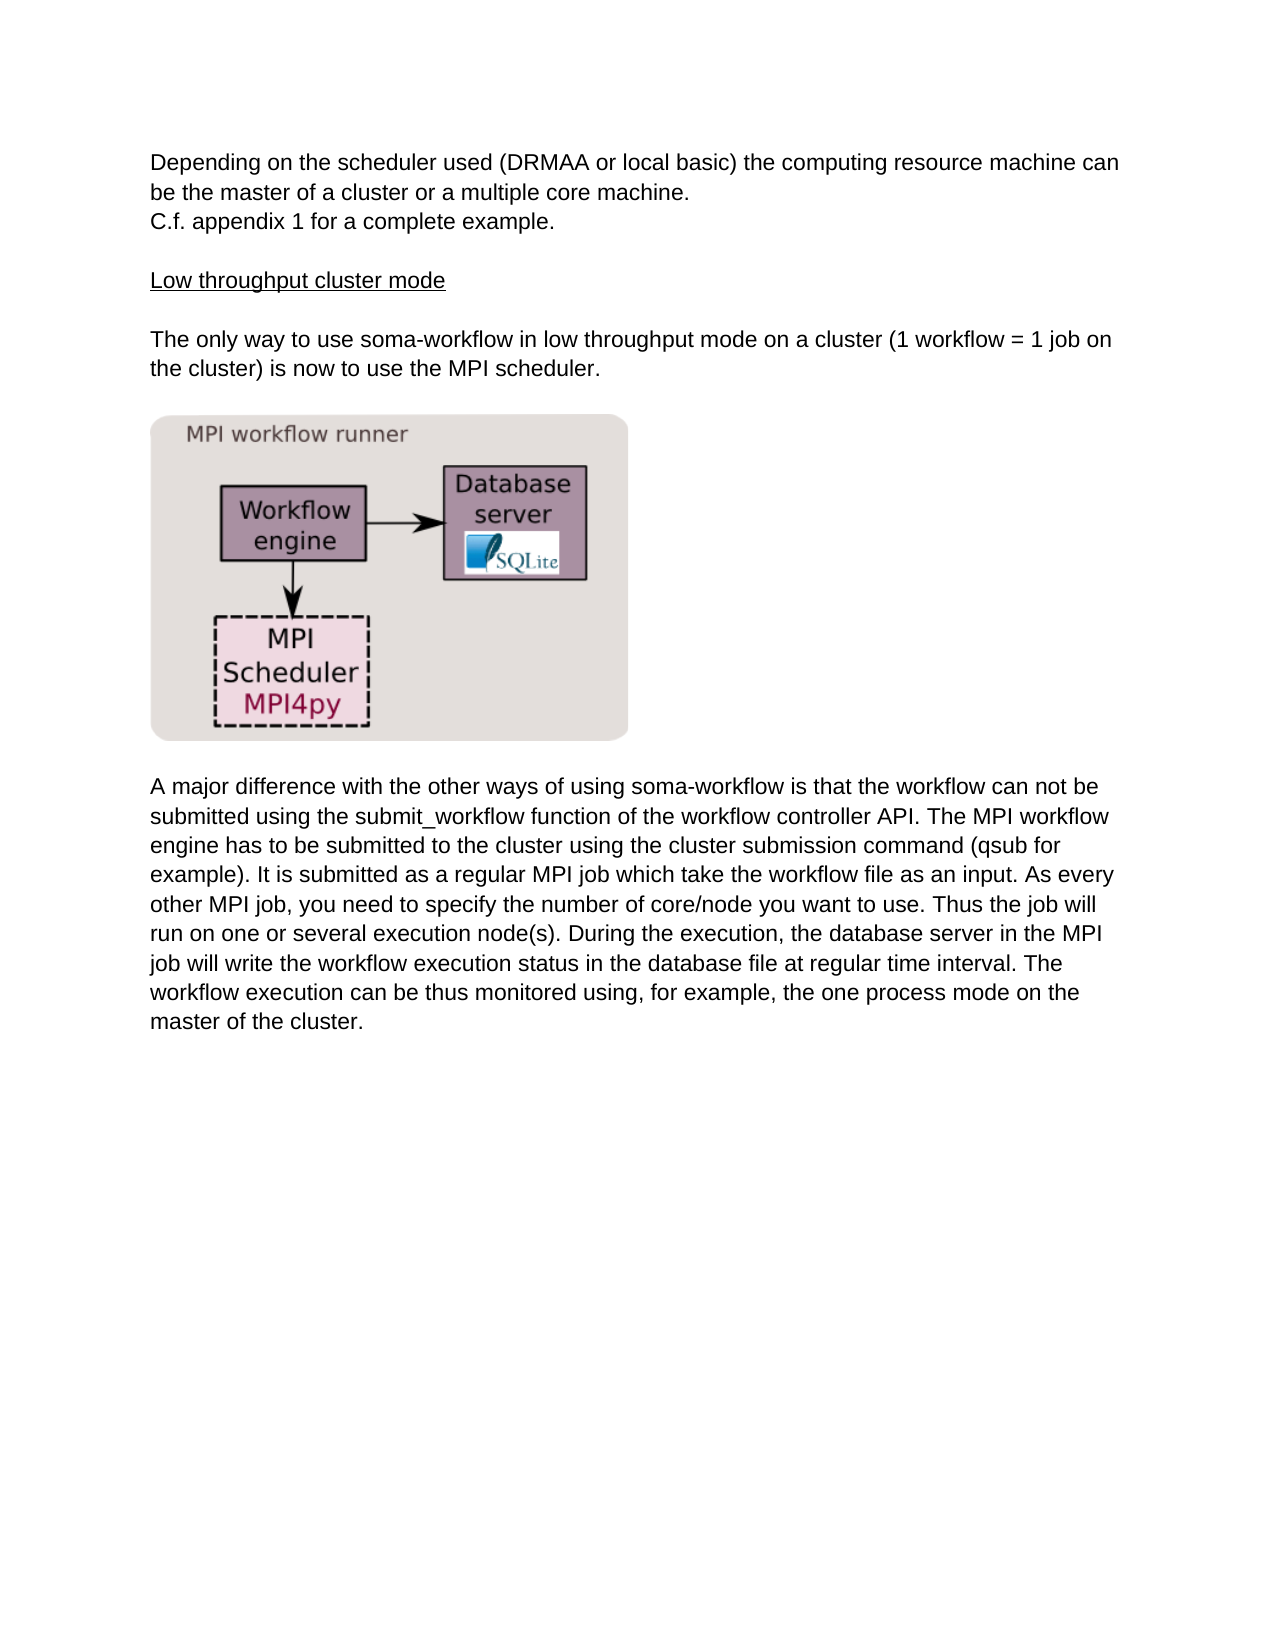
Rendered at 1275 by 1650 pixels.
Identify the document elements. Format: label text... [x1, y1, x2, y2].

text C.f. appendix 1 for a complete example. [150, 209, 1125, 234]
text The only way to use soma-workflow in low throughput mode on a cluster (1 workflow = 1 job on the cluster) is now to use the MPI scheduler. [150, 326, 1125, 381]
text A major difference with the other ways of using soma-workflow is that the workflow can not be submitted using the submit_workflow function of the workflow controller API. The MPI workflow engine has to be submitted to the cluster using the cluster submission command (qsub for example). It is submitted as a regular MPI job which take the workflow file as an input. As every other MPI job, you need to specify the number of core/node you want to use. Thus the job will run on one or several execution node(s). During the execution, the database server in the MPI job will write the workflow execution status in the database file at regular time interval. The workflow execution can be thus monitored using, for example, the one process mode on the master of the cluster. [150, 774, 1125, 1035]
text Depending on the scheduler used (DRMAA or local basic) the computing resource machine can be the master of a cluster or a multiple core machine. [150, 150, 1125, 205]
text Low throughput cluster mode [150, 267, 1125, 293]
picture [150, 414, 629, 741]
